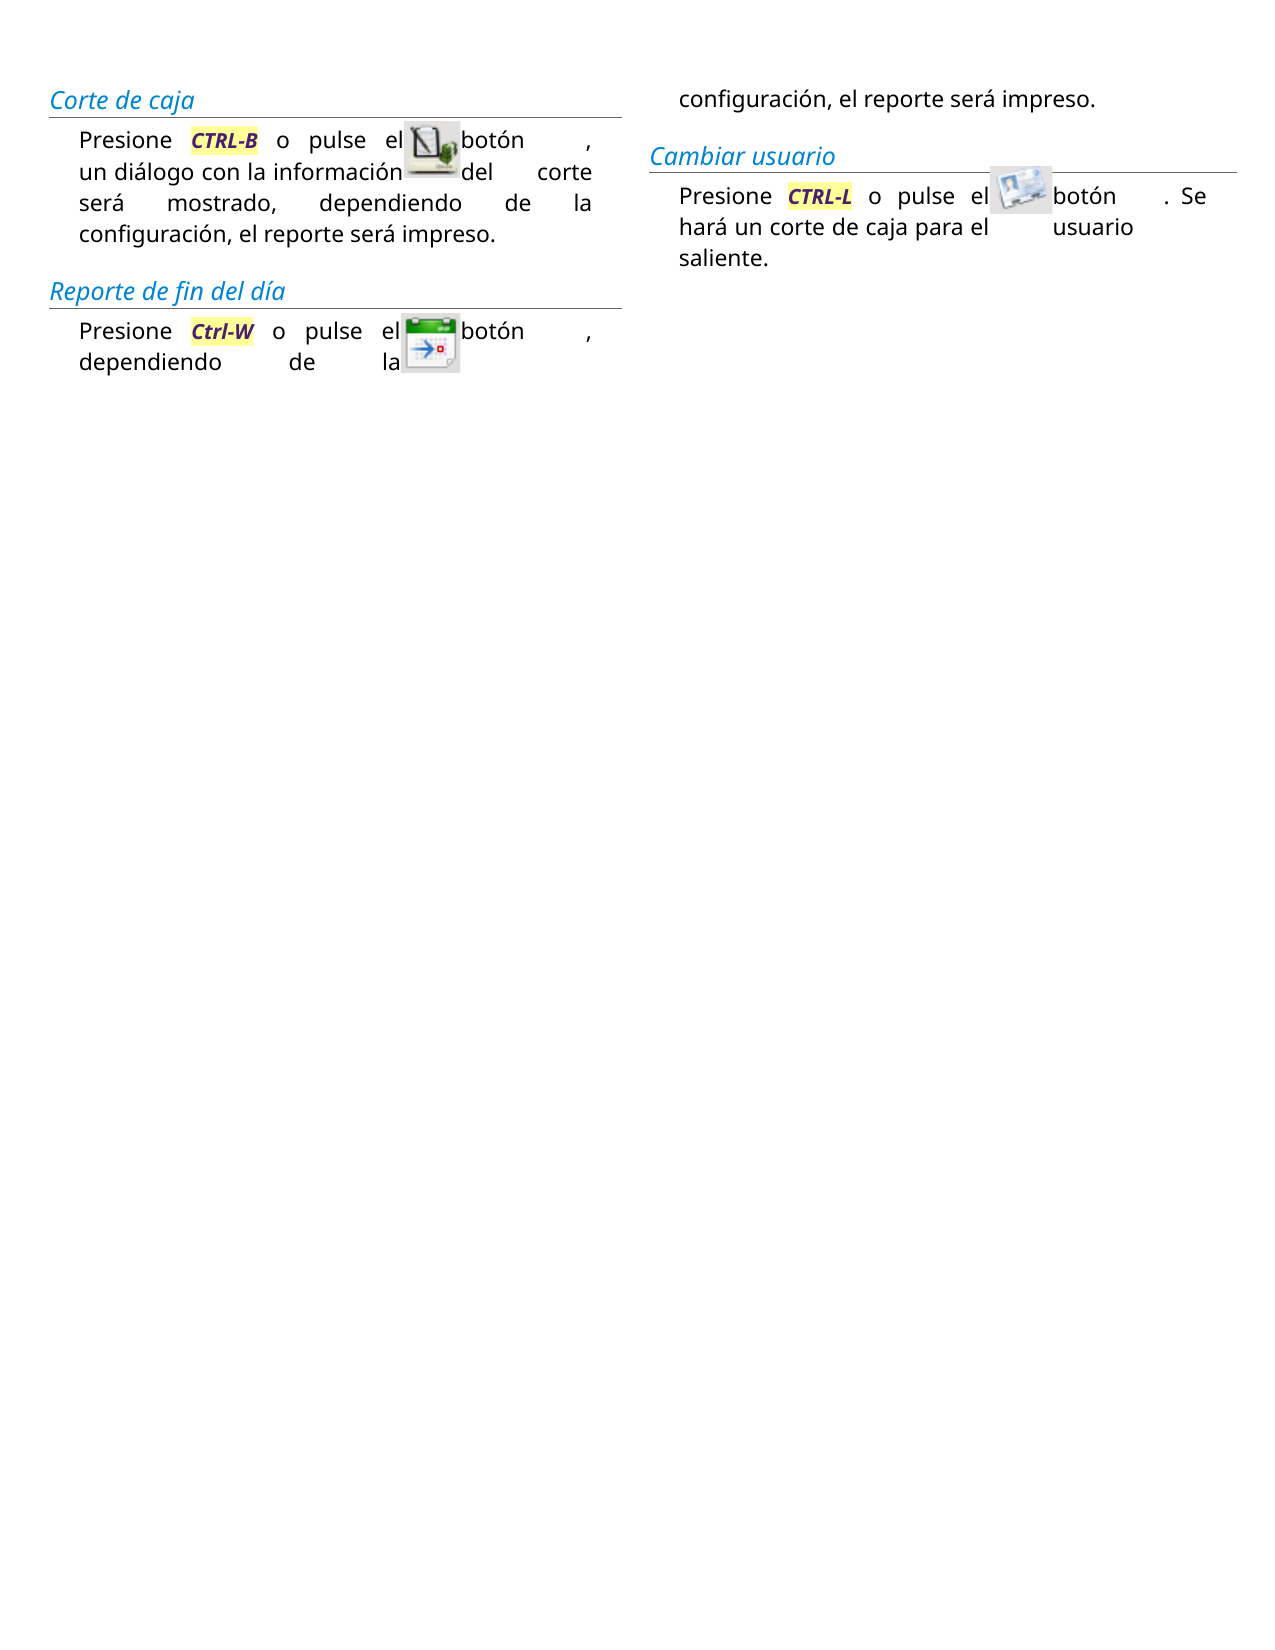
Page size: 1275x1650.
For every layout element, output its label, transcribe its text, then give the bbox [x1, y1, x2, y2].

text Presione Ctrl-W o pulse el botón , dependiendo de la [79, 315, 592, 378]
text configuración, el reporte será impreso. [679, 83, 1207, 114]
picture [403, 121, 461, 178]
text Reporte de fin del día [49, 273, 622, 308]
text Cambiar usuario [649, 138, 1237, 172]
text Presione CTRL-B o pulse el botón , un diálogo con la información del corte será mostrado, dependiendo de la configuración, el reporte será impreso. [79, 124, 592, 249]
text Presione CTRL-L o pulse el botón . Se hará un corte de caja para el usuario saliente. [679, 180, 1207, 273]
text Corte de caja [49, 83, 622, 117]
picture [400, 313, 461, 373]
picture [989, 166, 1053, 214]
